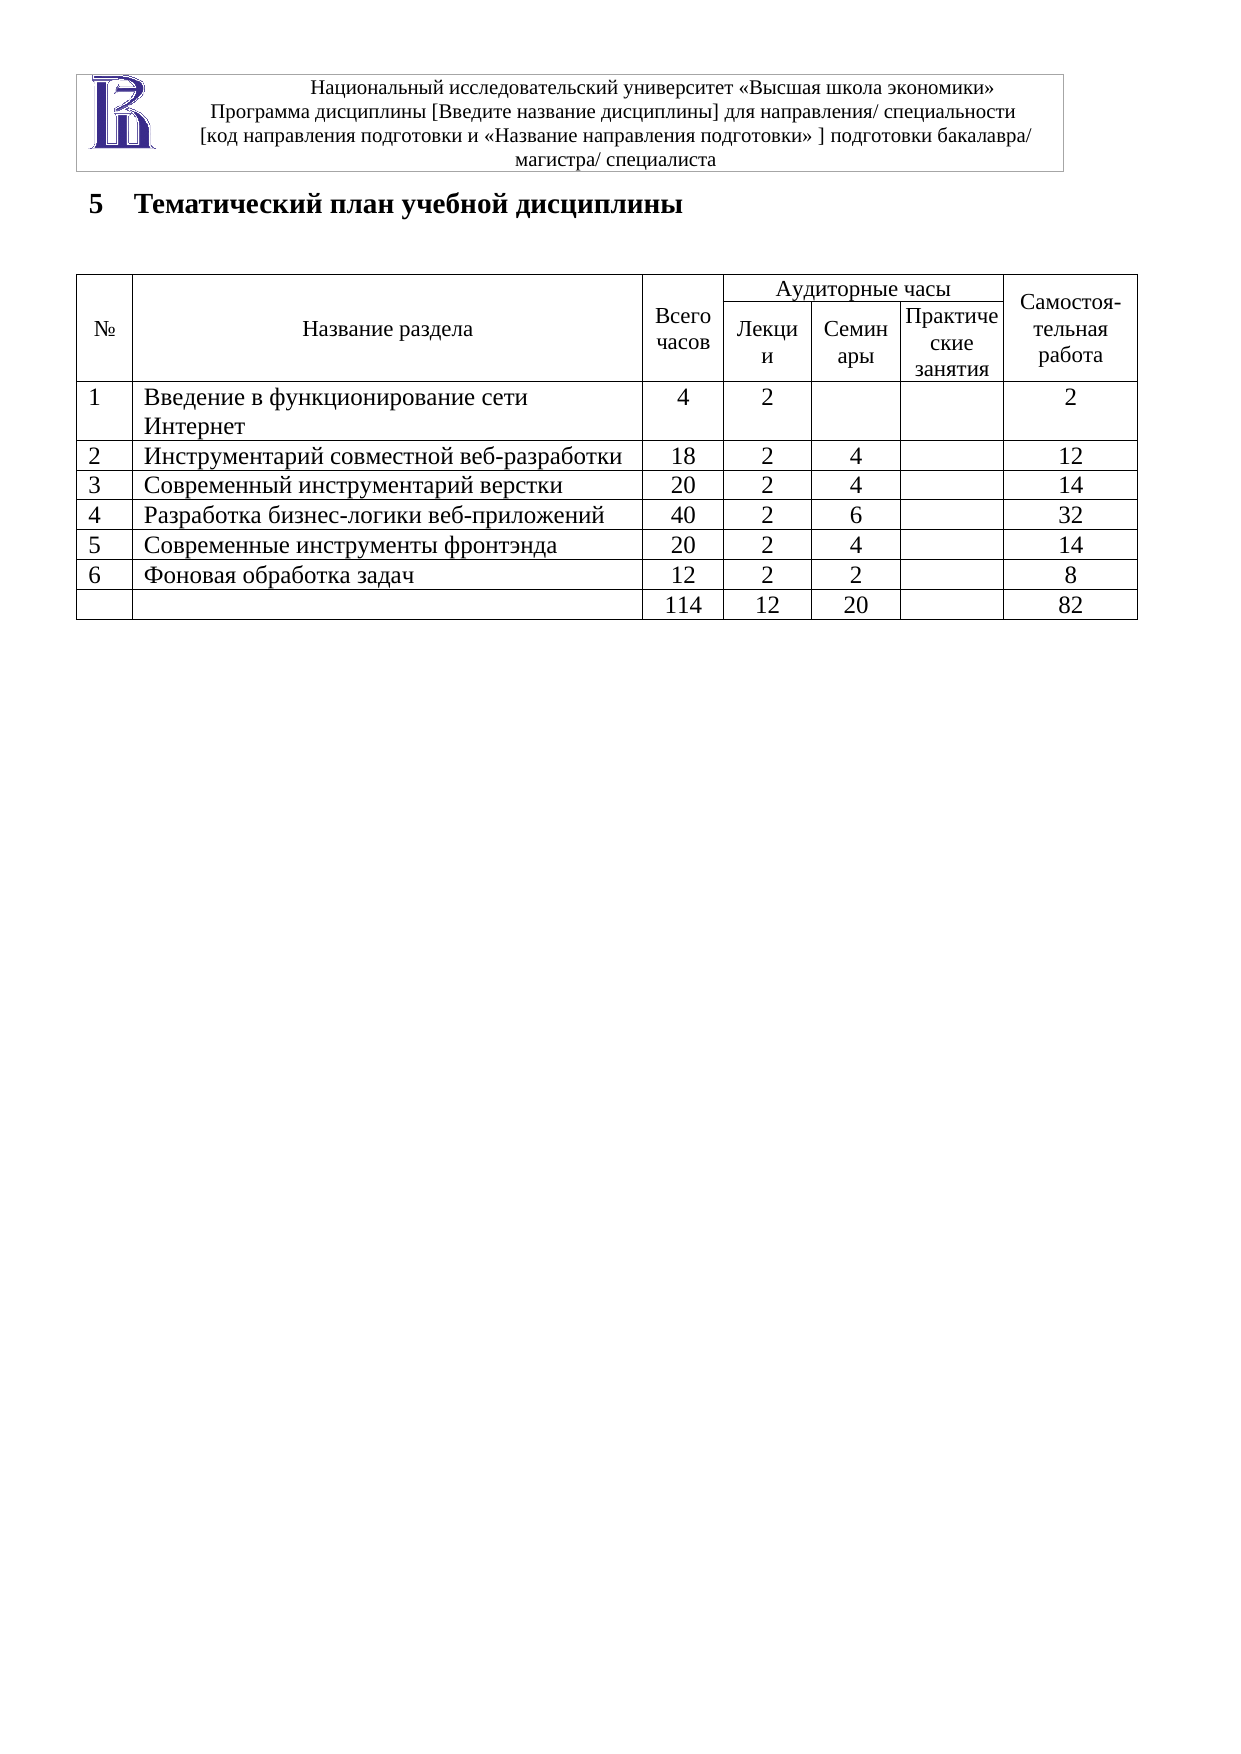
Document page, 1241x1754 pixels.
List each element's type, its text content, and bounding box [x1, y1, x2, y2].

table_cell Фоновая обработка задач [133, 560, 642, 589]
table_cell 5 [77, 530, 132, 559]
table_cell [901, 500, 1003, 529]
table_cell 2 [724, 382, 811, 440]
table_cell 4 [812, 471, 900, 499]
table_cell Инструментарий совместной веб-разработки [133, 441, 642, 469]
table_cell 18 [643, 441, 723, 469]
table_cell Введение в функционирование сети Интернет [133, 382, 642, 440]
table_cell 20 [812, 590, 900, 618]
table_cell 4 [812, 441, 900, 469]
table_cell 6 [812, 500, 900, 529]
table_cell 2 [77, 441, 132, 469]
table_cell 8 [1004, 560, 1137, 589]
table_cell Практические занятия [901, 302, 1003, 381]
table_cell 2 [724, 471, 811, 499]
table_cell [77, 590, 132, 618]
table_cell Разработка бизнес-логики веб-приложений [133, 500, 642, 529]
picture [88, 75, 157, 149]
table_cell 14 [1004, 530, 1137, 559]
table_cell 4 [812, 530, 900, 559]
table_cell 2 [812, 560, 900, 589]
table_cell [901, 530, 1003, 559]
table_cell 82 [1004, 590, 1137, 618]
table_header Всего часов [643, 275, 723, 381]
table_header Самостоя­тельная работа [1004, 275, 1137, 381]
table_cell [901, 590, 1003, 618]
table_cell 1 [77, 382, 132, 440]
table_cell Современный инструментарий верстки [133, 471, 642, 499]
table_cell 14 [1004, 471, 1137, 499]
table_cell 20 [643, 530, 723, 559]
table_cell 2 [724, 560, 811, 589]
table_header Аудиторные часы [724, 275, 1003, 301]
table_cell 2 [724, 441, 811, 469]
table_cell 12 [643, 560, 723, 589]
table_header Название раздела [133, 275, 642, 381]
table_cell 32 [1004, 500, 1137, 529]
table_cell [812, 382, 900, 440]
table_cell 12 [1004, 441, 1137, 469]
table_cell 40 [643, 500, 723, 529]
table_cell [901, 382, 1003, 440]
table_cell 6 [77, 560, 132, 589]
table_cell 12 [724, 590, 811, 618]
table_header № [77, 275, 132, 381]
table_cell 20 [643, 471, 723, 499]
table_cell 4 [77, 500, 132, 529]
table_cell Семинары [812, 302, 900, 381]
table_cell [901, 441, 1003, 469]
table_cell 2 [724, 530, 811, 559]
table_cell [133, 590, 642, 618]
subtitle Тематический план учебной дисциплины [88, 186, 1166, 220]
table_cell 2 [724, 500, 811, 529]
table_cell Современные инструменты фронтэнда [133, 530, 642, 559]
table_cell Лекции [724, 302, 811, 381]
table_cell 114 [643, 590, 723, 618]
table_cell [901, 471, 1003, 499]
table_cell 3 [77, 471, 132, 499]
table_cell [901, 560, 1003, 589]
table_cell 4 [643, 382, 723, 440]
table_cell 2 [1004, 382, 1137, 440]
